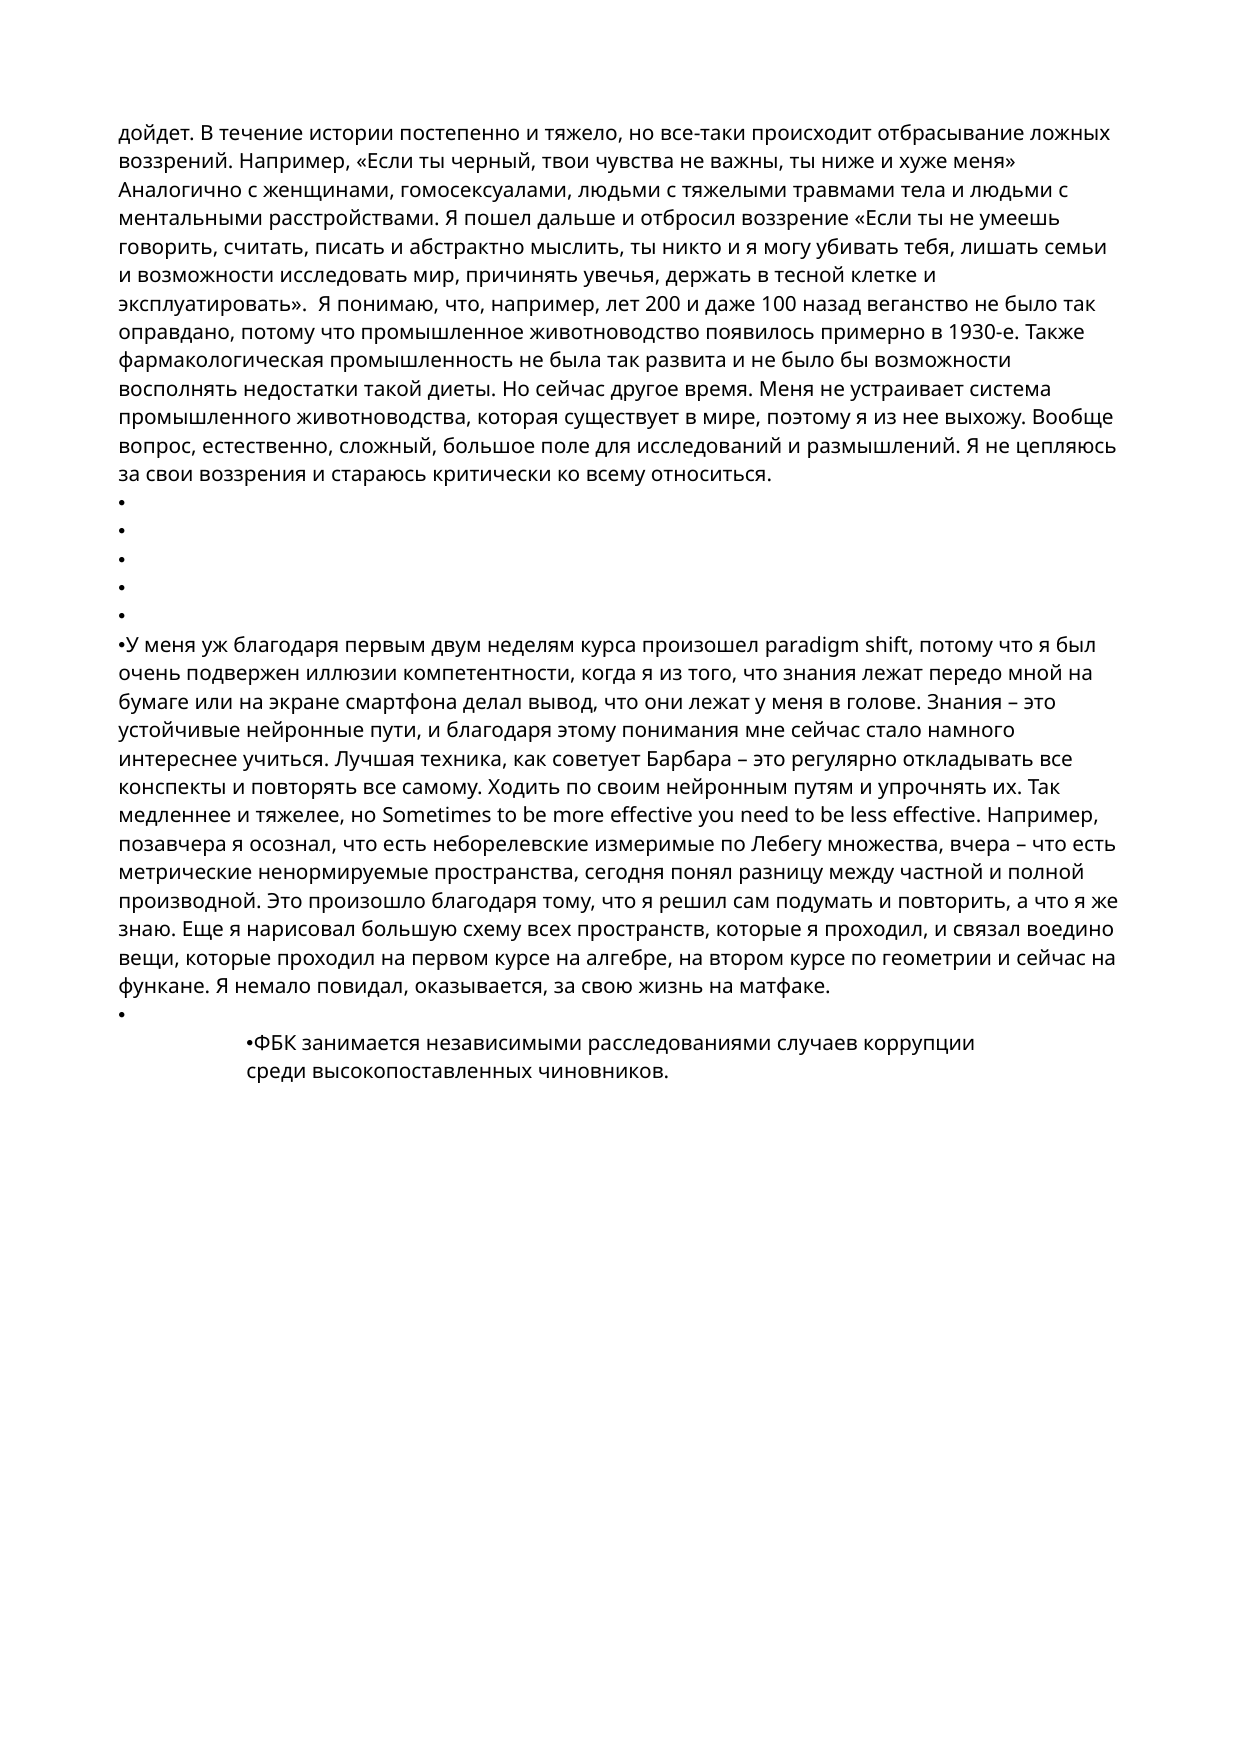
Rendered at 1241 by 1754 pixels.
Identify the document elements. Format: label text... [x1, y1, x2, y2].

list ФБК занимается независимыми расследованиями случаев коррупции среди высокопоставленных чиновников. [246, 1028, 1039, 1085]
list У меня уж благодаря первым двум неделям курса произошел paradigm shift, потому что я был очень подвержен иллюзии компетентности, когда я из того, что знания лежат передо мной на бумаге или на экране смартфона делал вывод, что они лежат у меня в голове. Знания – это устойчивые нейронные пути, и благодаря этому понимания мне сейчас стало намного интереснее учиться. Лучшая техника, как советует Барбара – это регулярно откладывать все конспекты и повторять все самому. Ходить по своим нейронным путям и упрочнять их. Так медленнее и тяжелее, но Sometimes to be more effective you need to be less effective. Например, позавчера я осознал, что есть неборелевские измеримые по Лебегу множества, вчера – что есть метрические ненормируемые пространства, сегодня понял разницу между частной и полной производной. Это произошло благодаря тому, что я решил сам подумать и повторить, а что я же знаю. Еще я нарисовал большую схему всех пространств, которые я проходил, и связал воедино вещи, которые проходил на первом курсе на алгебре, на втором курсе по геометрии и сейчас на функане. Я немало повидал, оказывается, за свою жизнь на матфаке. [118, 630, 1122, 1000]
list дойдет. В течение истории постепенно и тяжело, но все-таки происходит отбрасывание ложных воззрений. Например, «Если ты черный, твои чувства не важны, ты ниже и хуже меня» Аналогично с женщинами, гомосексуалами, людьми с тяжелыми травмами тела и людьми с ментальными расстройствами. Я пошел дальше и отбросил воззрение «Если ты не умеешь говорить, считать, писать и абстрактно мыслить, ты никто и я могу убивать тебя, лишать семьи и возможности исследовать мир, причинять увечья, держать в тесной клетке и эксплуатировать». Я понимаю, что, например, лет 200 и даже 100 назад веганство не было так оправдано, потому что промышленное животноводство появилось примерно в 1930-е. Также фармакологическая промышленность не была так развита и не было бы возможности восполнять недостатки такой диеты. Но сейчас другое время. Меня не устраивает система промышленного животноводства, которая существует в мире, поэтому я из нее выхожу. Вообще вопрос, естественно, сложный, большое поле для исследований и размышлений. Я не цепляюсь за свои воззрения и стараюсь критически ко всему относиться. [118, 118, 1122, 488]
